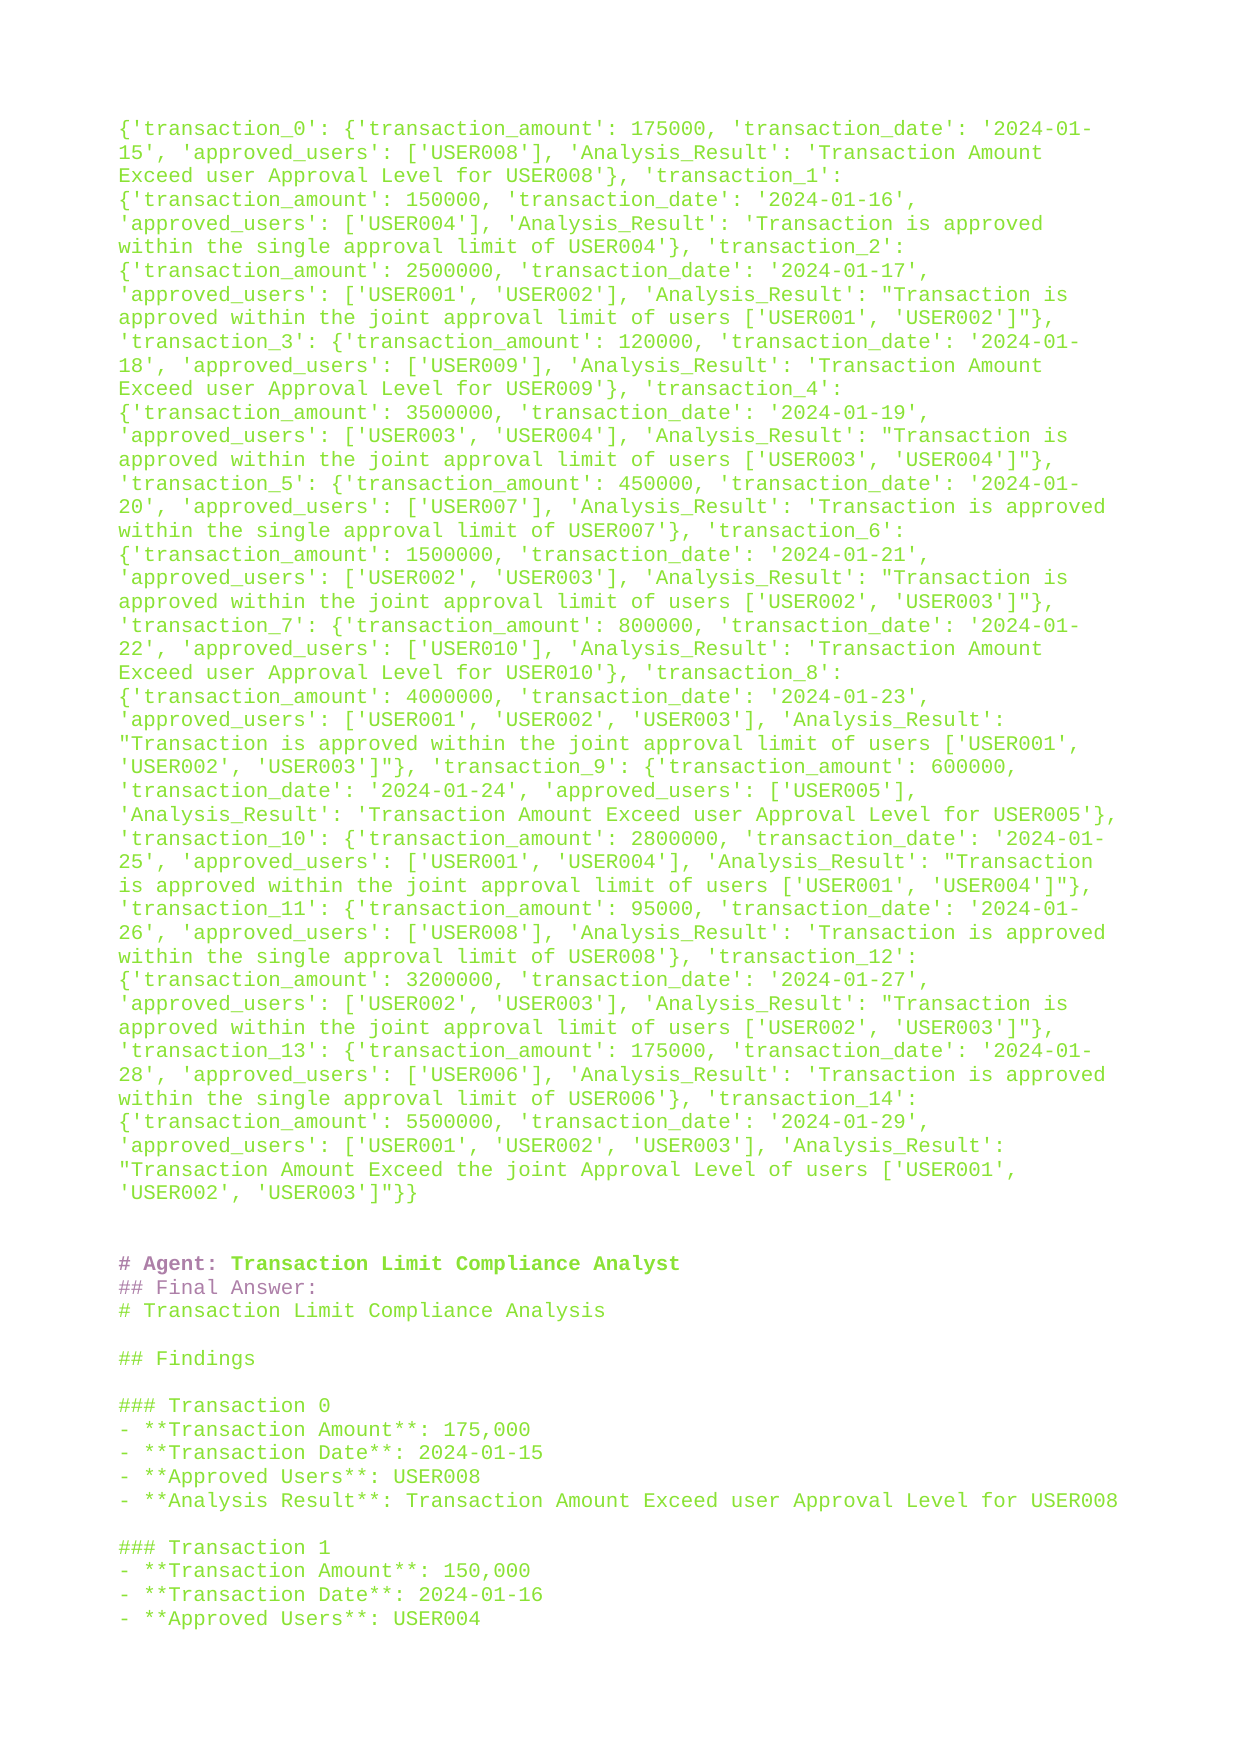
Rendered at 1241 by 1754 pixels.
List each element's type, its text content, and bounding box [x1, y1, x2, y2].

text - **Approved Users**: USER004 [118, 1608, 1122, 1631]
text - **Transaction Date**: 2024-01-16 [118, 1584, 1122, 1608]
text - **Analysis Result**: Transaction Amount Exceed user Approval Level for USER008 [118, 1489, 1122, 1513]
text ## Final Answer: [118, 1277, 1122, 1300]
text ### Transaction 1 [118, 1537, 1122, 1561]
text ## Findings [118, 1348, 1122, 1371]
text - **Approved Users**: USER008 [118, 1466, 1122, 1489]
text - **Transaction Date**: 2024-01-15 [118, 1442, 1122, 1466]
text # Transaction Limit Compliance Analysis [118, 1300, 1122, 1324]
text # Agent: Transaction Limit Compliance Analyst [118, 1253, 1122, 1277]
text ### Transaction 0 [118, 1395, 1122, 1419]
text - **Transaction Amount**: 150,000 [118, 1561, 1122, 1584]
text {'transaction_0': {'transaction_amount': 175000, 'transaction_date': '2024-01-15', 'approved_users': ['USER008'], 'Analysis_Result': 'Transaction Amount Exceed user Approval Level for USER008'}, 'transaction_1': {'transaction_amount': 150000, 'transaction_date': '2024-01-16', 'approved_users': ['USER004'], 'Analysis_Result': 'Transaction is approved within the single approval limit of USER004'}, 'transaction_2': {'transaction_amount': 2500000, 'transaction_date': '2024-01-17', 'approved_users': ['USER001', 'USER002'], 'Analysis_Result': "Transaction is approved within the joint approval limit of users ['USER001', 'USER002']"}, 'transaction_3': {'transaction_amount': 120000, 'transaction_date': '2024-01-18', 'approved_users': ['USER009'], 'Analysis_Result': 'Transaction Amount Exceed user Approval Level for USER009'}, 'transaction_4': {'transaction_amount': 3500000, 'transaction_date': '2024-01-19', 'approved_users': ['USER003', 'USER004'], 'Analysis_Result': "Transaction is approved within the joint approval limit of users ['USER003', 'USER004']"}, 'transaction_5': {'transaction_amount': 450000, 'transaction_date': '2024-01-20', 'approved_users': ['USER007'], 'Analysis_Result': 'Transaction is approved within the single approval limit of USER007'}, 'transaction_6': {'transaction_amount': 1500000, 'transaction_date': '2024-01-21', 'approved_users': ['USER002', 'USER003'], 'Analysis_Result': "Transaction is approved within the joint approval limit of users ['USER002', 'USER003']"}, 'transaction_7': {'transaction_amount': 800000, 'transaction_date': '2024-01-22', 'approved_users': ['USER010'], 'Analysis_Result': 'Transaction Amount Exceed user Approval Level for USER010'}, 'transaction_8': {'transaction_amount': 4000000, 'transaction_date': '2024-01-23', 'approved_users': ['USER001', 'USER002', 'USER003'], 'Analysis_Result': "Transaction is approved within the joint approval limit of users ['USER001', 'USER002', 'USER003']"}, 'transaction_9': {'transaction_amount': 600000, 'transaction_date': '2024-01-24', 'approved_users': ['USER005'], 'Analysis_Result': 'Transaction Amount Exceed user Approval Level for USER005'}, 'transaction_10': {'transaction_amount': 2800000, 'transaction_date': '2024-01-25', 'approved_users': ['USER001', 'USER004'], 'Analysis_Result': "Transaction is approved within the joint approval limit of users ['USER001', 'USER004']"}, 'transaction_11': {'transaction_amount': 95000, 'transaction_date': '2024-01-26', 'approved_users': ['USER008'], 'Analysis_Result': 'Transaction is approved within the single approval limit of USER008'}, 'transaction_12': {'transaction_amount': 3200000, 'transaction_date': '2024-01-27', 'approved_users': ['USER002', 'USER003'], 'Analysis_Result': "Transaction is approved within the joint approval limit of users ['USER002', 'USER003']"}, 'transaction_13': {'transaction_amount': 175000, 'transaction_date': '2024-01-28', 'approved_users': ['USER006'], 'Analysis_Result': 'Transaction is approved within the single approval limit of USER006'}, 'transaction_14': {'transaction_amount': 5500000, 'transaction_date': '2024-01-29', 'approved_users': ['USER001', 'USER002', 'USER003'], 'Analysis_Result': "Transaction Amount Exceed the joint Approval Level of users ['USER001', 'USER002', 'USER003']"}} [118, 118, 1122, 1206]
text - **Transaction Amount**: 175,000 [118, 1419, 1122, 1442]
